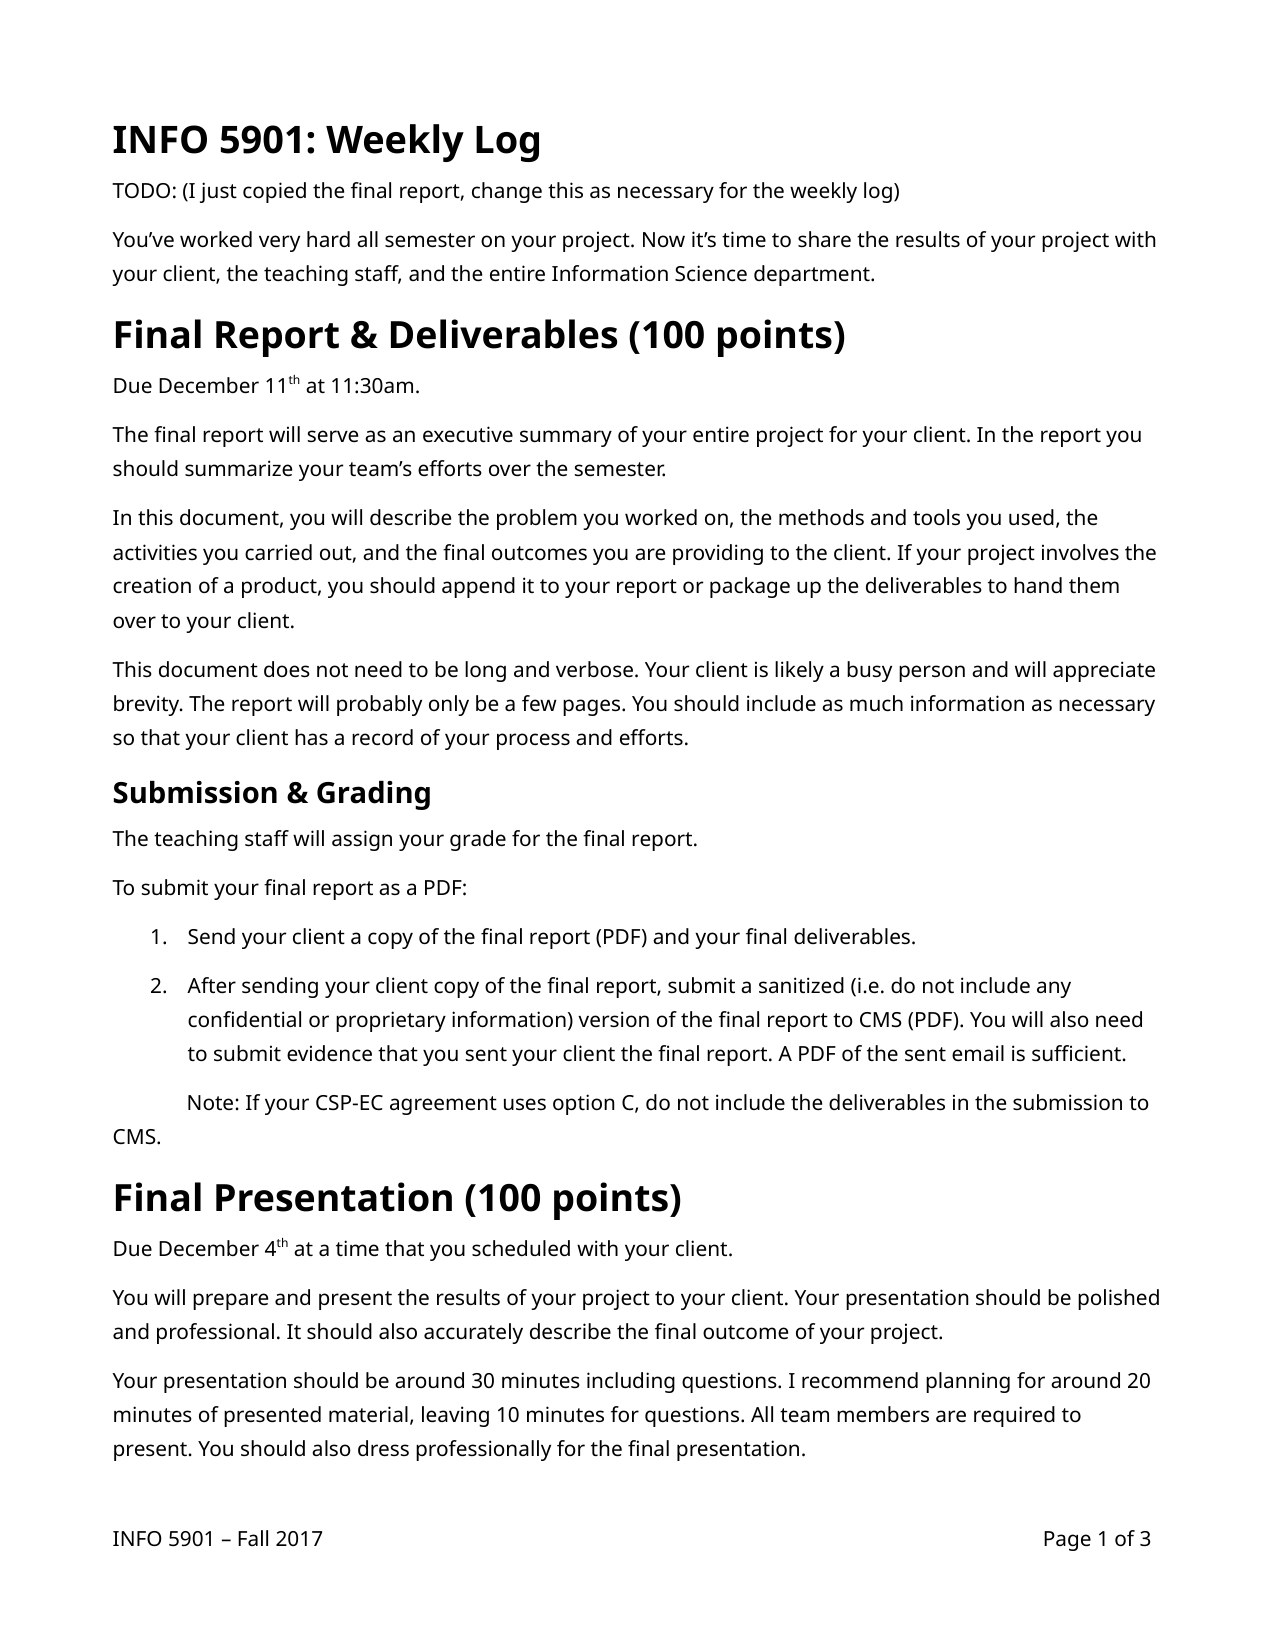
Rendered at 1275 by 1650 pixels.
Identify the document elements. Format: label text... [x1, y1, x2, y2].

text To submit your final report as a PDF: [112, 873, 1162, 901]
text In this document, you will describe the problem you worked on, the methods and tools you used, the activities you carried out, and the final outcomes you are providing to the client. If your project involves the creation of a product, you should append it to your report or package up the deliverables to hand them over to your client. [112, 503, 1162, 634]
subtitle Final Report & Deliverables (100 points) [112, 308, 1162, 359]
text TODO: (I just copied the final report, change this as necessary for the weekly log) [112, 176, 1162, 204]
list After sending your client copy of the final report, submit a sanitized (i.e. do not include any confidential or proprietary information) version of the final report to CMS (PDF). You will also need to submit evidence that you sent your client the final report. A PDF of the sent email is sufficient. [150, 971, 1162, 1067]
text This document does not need to be long and verbose. Your client is likely a busy person and will appreciate brevity. The report will probably only be a few pages. You should include as much information as necessary so that your client has a record of your process and efforts. [112, 655, 1162, 751]
text You will prepare and present the results of your project to your client. Your presentation should be polished and professional. It should also accurately describe the final outcome of your project. [112, 1283, 1162, 1346]
text The final report will serve as an executive summary of your entire project for your client. In the report you should summarize your team’s efforts over the semester. [112, 420, 1162, 483]
text Your presentation should be around 30 minutes including questions. I recommend planning for around 20 minutes of presented material, leaving 10 minutes for questions. All team members are required to present. You should also dress professionally for the final presentation. [112, 1366, 1162, 1463]
text You’ve worked very hard all semester on your project. Now it’s time to share the results of your project with your client, the teaching staff, and the entire Information Science department. [112, 225, 1162, 288]
text Due December 4th at a time that you scheduled with your client. [112, 1234, 1162, 1263]
subtitle Submission & Grading [112, 772, 1162, 812]
subtitle INFO 5901: Weekly Log [112, 112, 1162, 164]
subtitle Final Presentation (100 points) [112, 1171, 1162, 1222]
text Note: If your CSP-EC agreement uses option C, do not include the deliverables in the submission to CMS. [112, 1088, 1162, 1151]
text The teaching staff will assign your grade for the final report. [112, 824, 1162, 852]
text Due December 11th at 11:30am. [112, 371, 1162, 400]
list Send your client a copy of the final report (PDF) and your final deliverables. [150, 922, 1162, 950]
